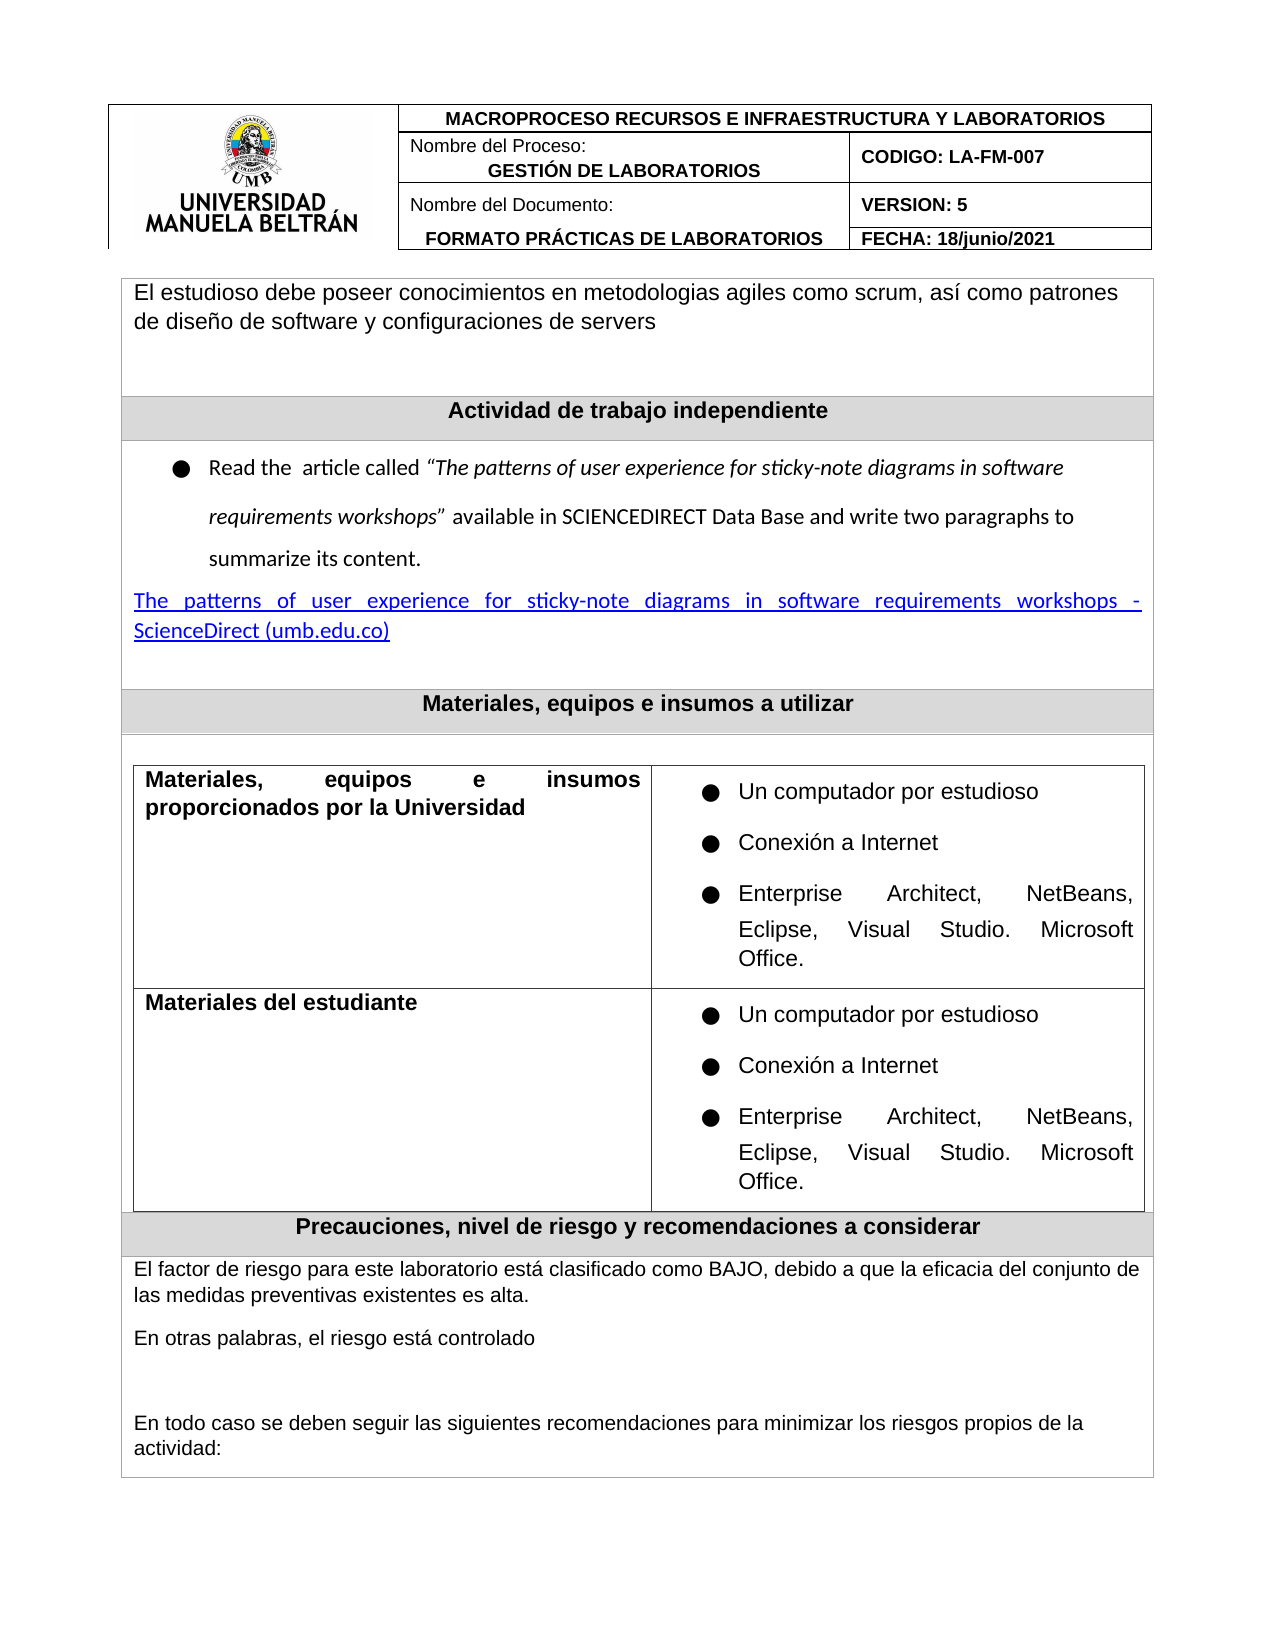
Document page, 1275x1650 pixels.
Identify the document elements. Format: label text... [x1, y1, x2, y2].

table_cell El estudioso debe poseer conocimientos en metodologias agiles como scrum, así como patrones de diseño de software y configuraciones de servers [122, 279, 1153, 396]
table_cell El factor de riesgo para este laboratorio está clasificado como BAJO, debido a que la eficacia del conjunto de las medidas preventivas existentes es alta. En otras palabras, el riesgo está controlado En todo caso se deben seguir las siguientes recomendaciones para minimizar los riesgos propios de la actividad: [122, 1257, 1153, 1477]
table_cell Materiales, equipos e insumos a utilizar [122, 690, 1153, 733]
table_cell Un computador por estudioso Conexión a Internet Enterprise Architect, NetBeans, Eclipse, Visual Studio. Microsoft Office. [652, 989, 1144, 1211]
table_header Materiales, equipos e insumos proporcionados por la Universidad [134, 766, 651, 988]
table_cell Read the article called “The patterns of user experience for sticky-note diagrams in software requirements workshops” available in SCIENCEDIRECT Data Base and write two paragraphs to summarize its content. The patterns of user experience for sticky-note diagrams in software requirements workshops - ScienceDirect (umb.edu.co) [122, 441, 1153, 689]
picture [134, 113, 374, 241]
table_cell [122, 735, 1153, 1212]
table_cell Materiales del estudiante [134, 989, 651, 1211]
table_header Un computador por estudioso Conexión a Internet Enterprise Architect, NetBeans, Eclipse, Visual Studio. Microsoft Office. [652, 766, 1144, 988]
table_cell Actividad de trabajo independiente [122, 397, 1153, 440]
table_cell Precauciones, nivel de riesgo y recomendaciones a considerar [122, 1213, 1153, 1256]
